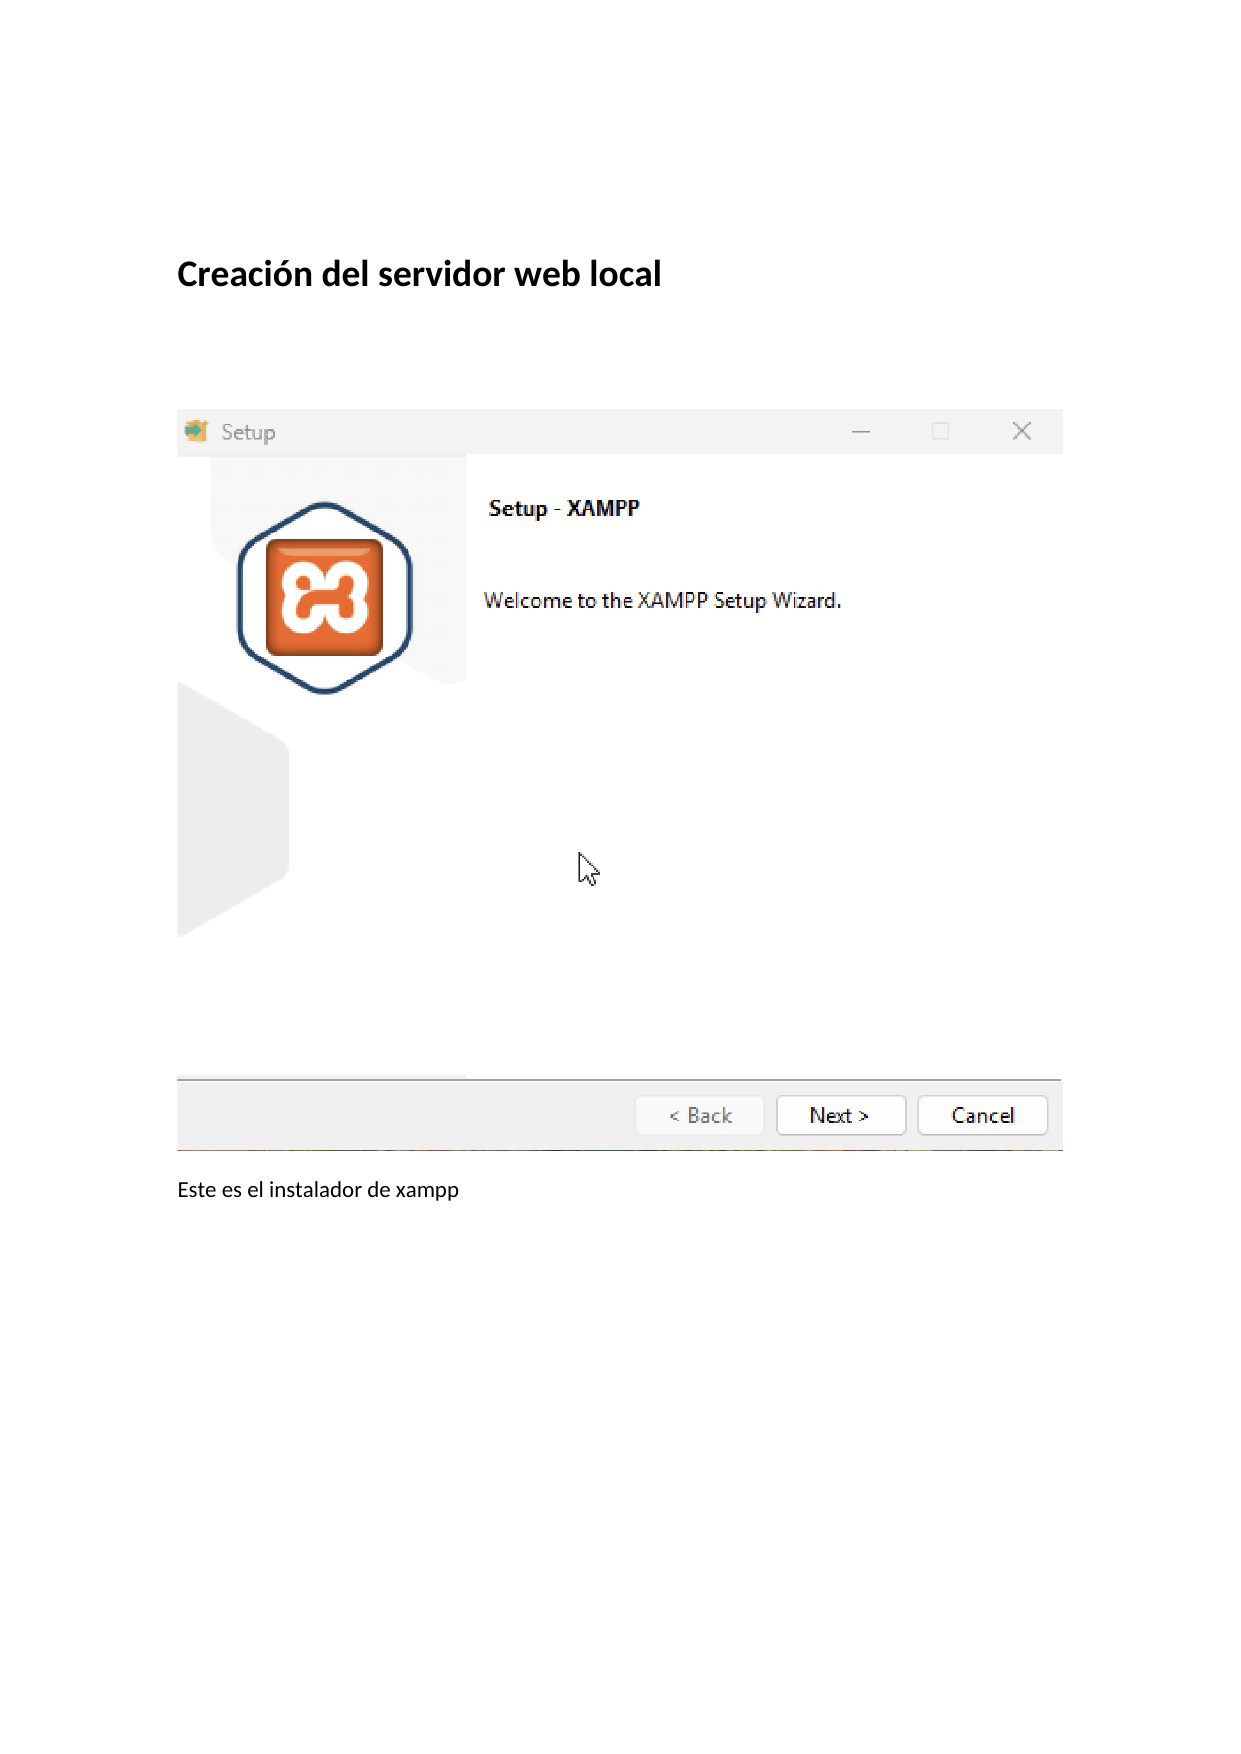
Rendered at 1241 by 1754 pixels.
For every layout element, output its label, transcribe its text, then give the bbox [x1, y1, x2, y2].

text Este es el instalador de xampp [177, 1176, 1063, 1203]
subtitle Creación del servidor web local [177, 249, 1063, 295]
picture [177, 409, 1063, 1151]
